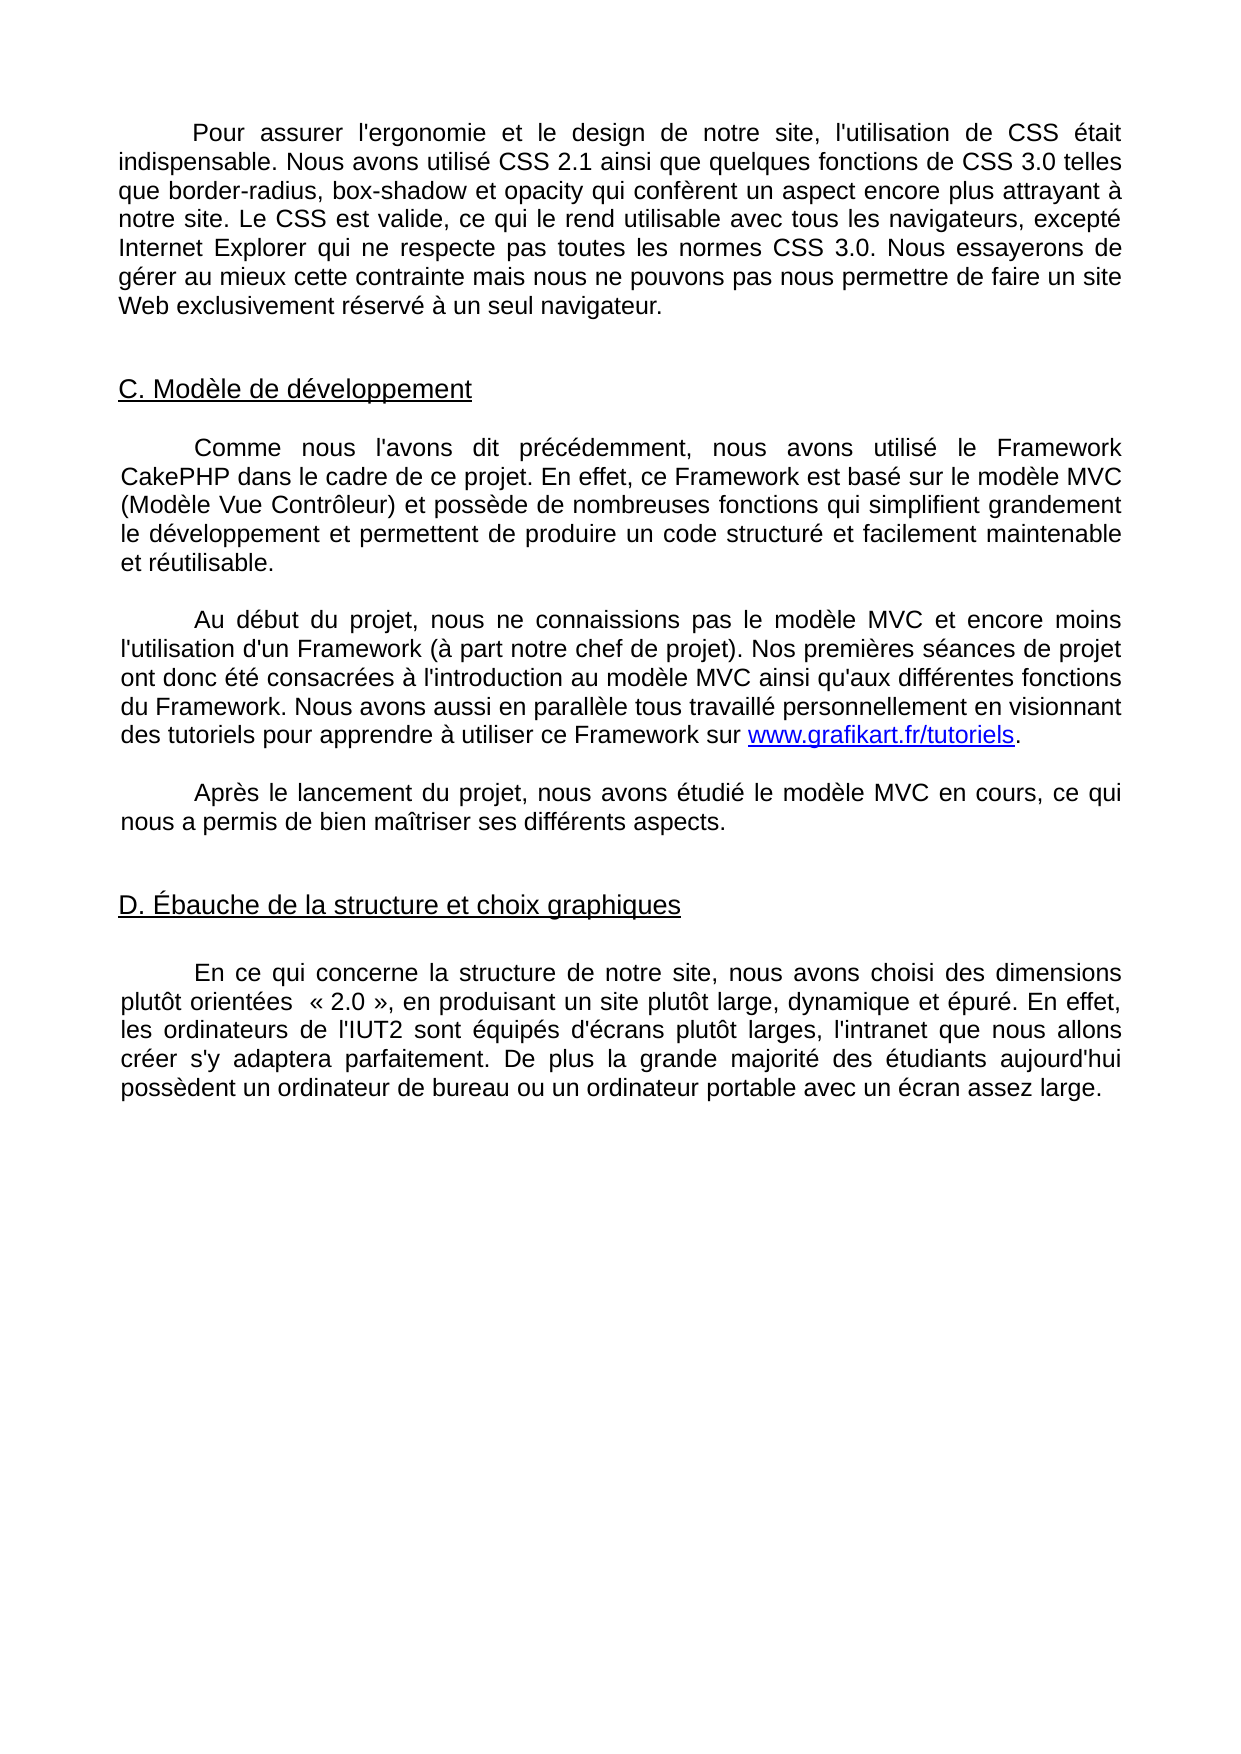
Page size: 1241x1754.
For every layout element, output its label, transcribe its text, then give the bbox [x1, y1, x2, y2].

text Après le lancement du projet, nous avons étudié le modèle MVC en cours, ce qui nous a permis de bien maîtriser ses différents aspects. [120, 778, 1122, 835]
text Pour assurer l'ergonomie et le design de notre site, l'utilisation de CSS était indispensable. Nous avons utilisé CSS 2.1 ainsi que quelques fonctions de CSS 3.0 telles que border-radius, box-shadow et opacity qui confèrent un aspect encore plus attrayant à notre site. Le CSS est valide, ce qui le rend utilisable avec tous les navigateurs, excepté Internet Explorer qui ne respecte pas toutes les normes CSS 3.0. Nous essayerons de gérer au mieux cette contrainte mais nous ne pouvons pas nous permettre de faire un site Web exclusivement réservé à un seul navigateur. [118, 118, 1122, 319]
subtitle C. Modèle de développement [118, 373, 1122, 404]
subtitle D. Ébauche de la structure et choix graphiques [118, 889, 1122, 920]
text Comme nous l'avons dit précédemment, nous avons utilisé le Framework CakePHP dans le cadre de ce projet. En effet, ce Framework est basé sur le modèle MVC (Modèle Vue Contrôleur) et possède de nombreuses fonctions qui simplifient grandement le développement et permettent de produire un code structuré et facilement maintenable et réutilisable. [120, 433, 1122, 577]
text Au début du projet, nous ne connaissions pas le modèle MVC et encore moins l'utilisation d'un Framework (à part notre chef de projet). Nos premières séances de projet ont donc été consacrées à l'introduction au modèle MVC ainsi qu'aux différentes fonctions du Framework. Nous avons aussi en parallèle tous travaillé personnellement en visionnant des tutoriels pour apprendre à utiliser ce Framework sur www.grafikart.fr/tutoriels. [120, 605, 1122, 749]
text En ce qui concerne la structure de notre site, nous avons choisi des dimensions plutôt orientées « 2.0 », en produisant un site plutôt large, dynamique et épuré. En effet, les ordinateurs de l'IUT2 sont équipés d'écrans plutôt larges, l'intranet que nous allons créer s'y adaptera parfaitement. De plus la grande majorité des étudiants aujourd'hui possèdent un ordinateur de bureau ou un ordinateur portable avec un écran assez large. [120, 958, 1122, 1102]
